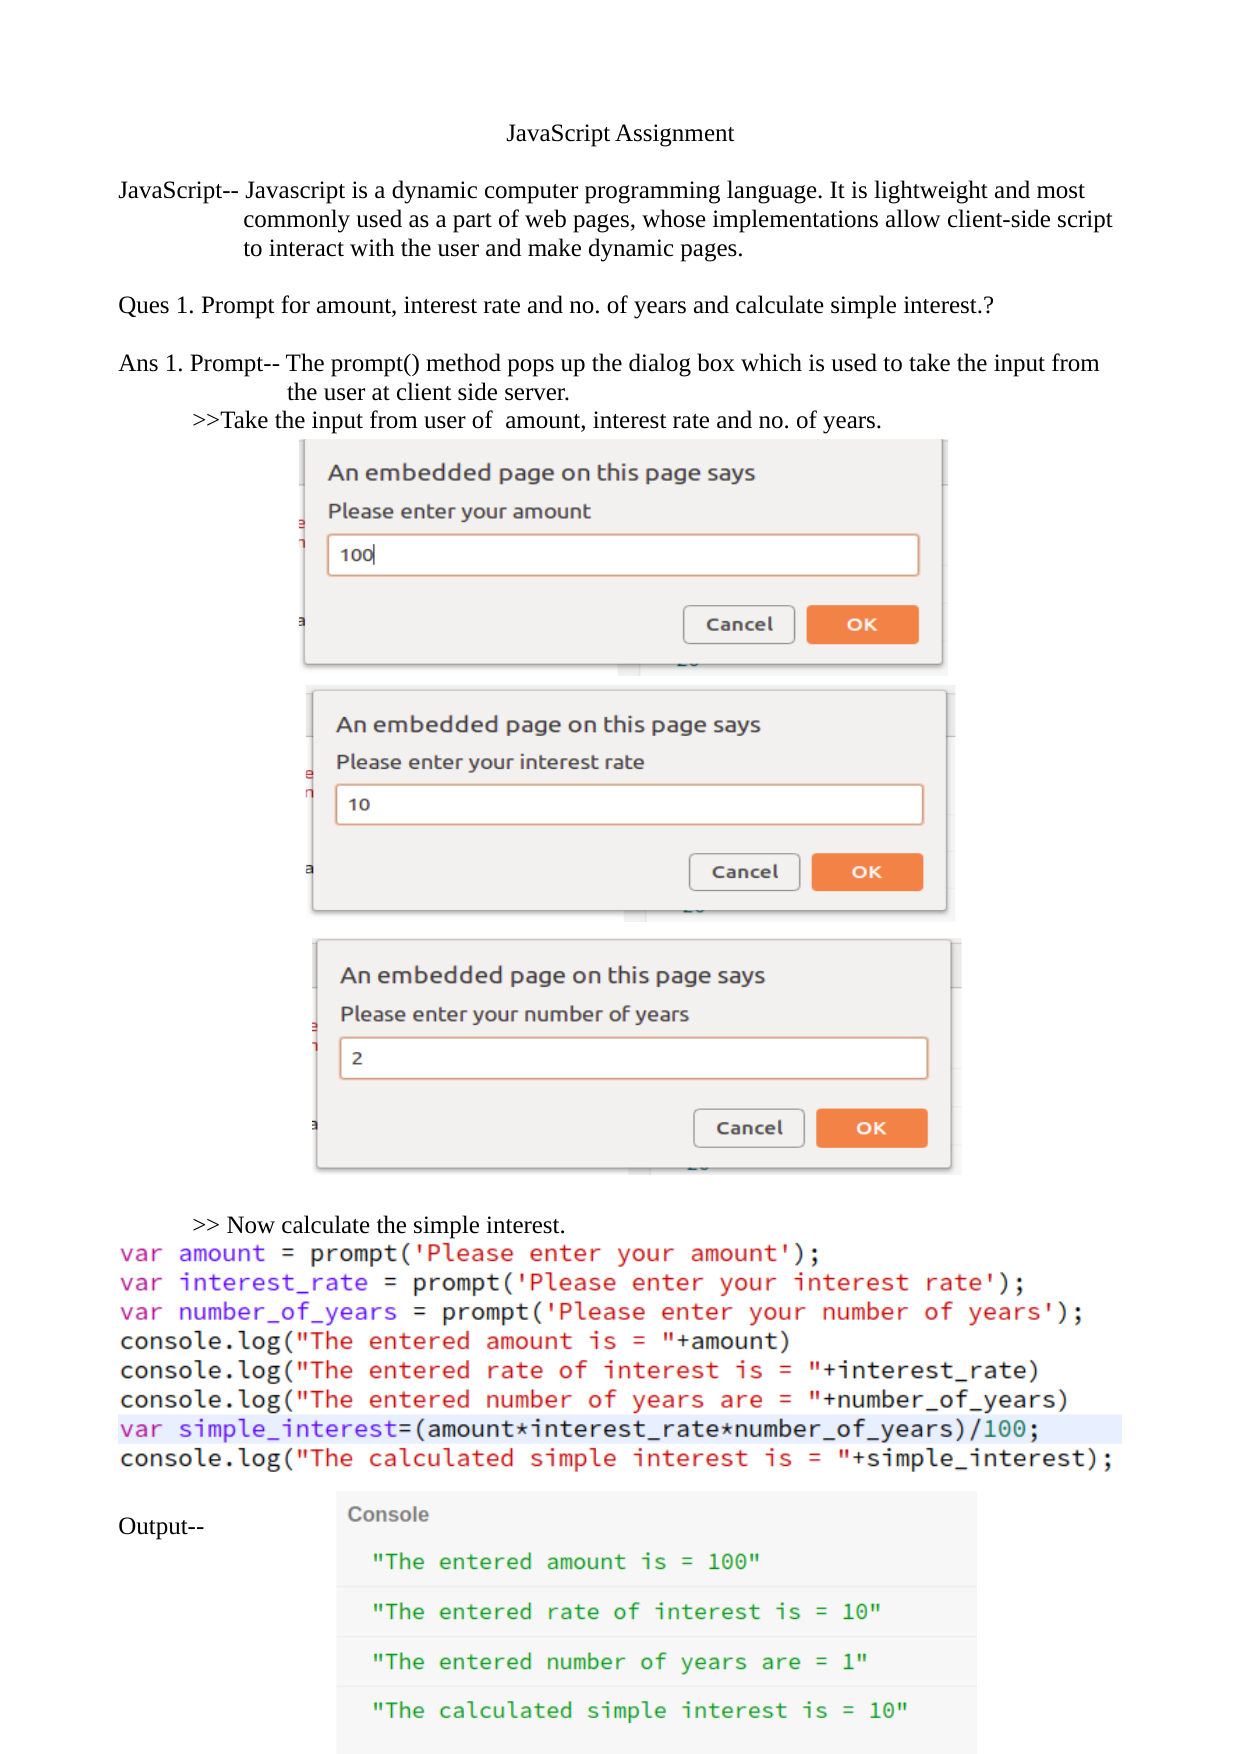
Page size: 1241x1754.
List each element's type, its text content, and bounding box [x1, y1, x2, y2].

picture [312, 938, 962, 1175]
text >> Now calculate the simple interest. [118, 1211, 1122, 1239]
picture [298, 439, 949, 676]
text Ans 1. Prompt-- The prompt() method pops up the dialog box which is used to take the input from [118, 348, 1122, 377]
text the user at client side server. [118, 377, 1122, 406]
text Output-- [118, 1511, 336, 1539]
text >>Take the input from user of amount, interest rate and no. of years. [118, 406, 1122, 434]
text JavaScript Assignment [118, 118, 1122, 147]
text to interact with the user and make dynamic pages. [118, 233, 1122, 262]
text JavaScript-- Javascript is a dynamic computer programming language. It is lightweight and most [118, 176, 1122, 204]
picture [118, 1239, 1123, 1754]
text Ques 1. Prompt for amount, interest rate and no. of years and calculate simple interest.? [118, 291, 1122, 319]
text commonly used as a part of web pages, whose implementations allow client-side script [118, 204, 1122, 233]
picture [305, 685, 956, 922]
text [977, 1511, 1122, 1539]
